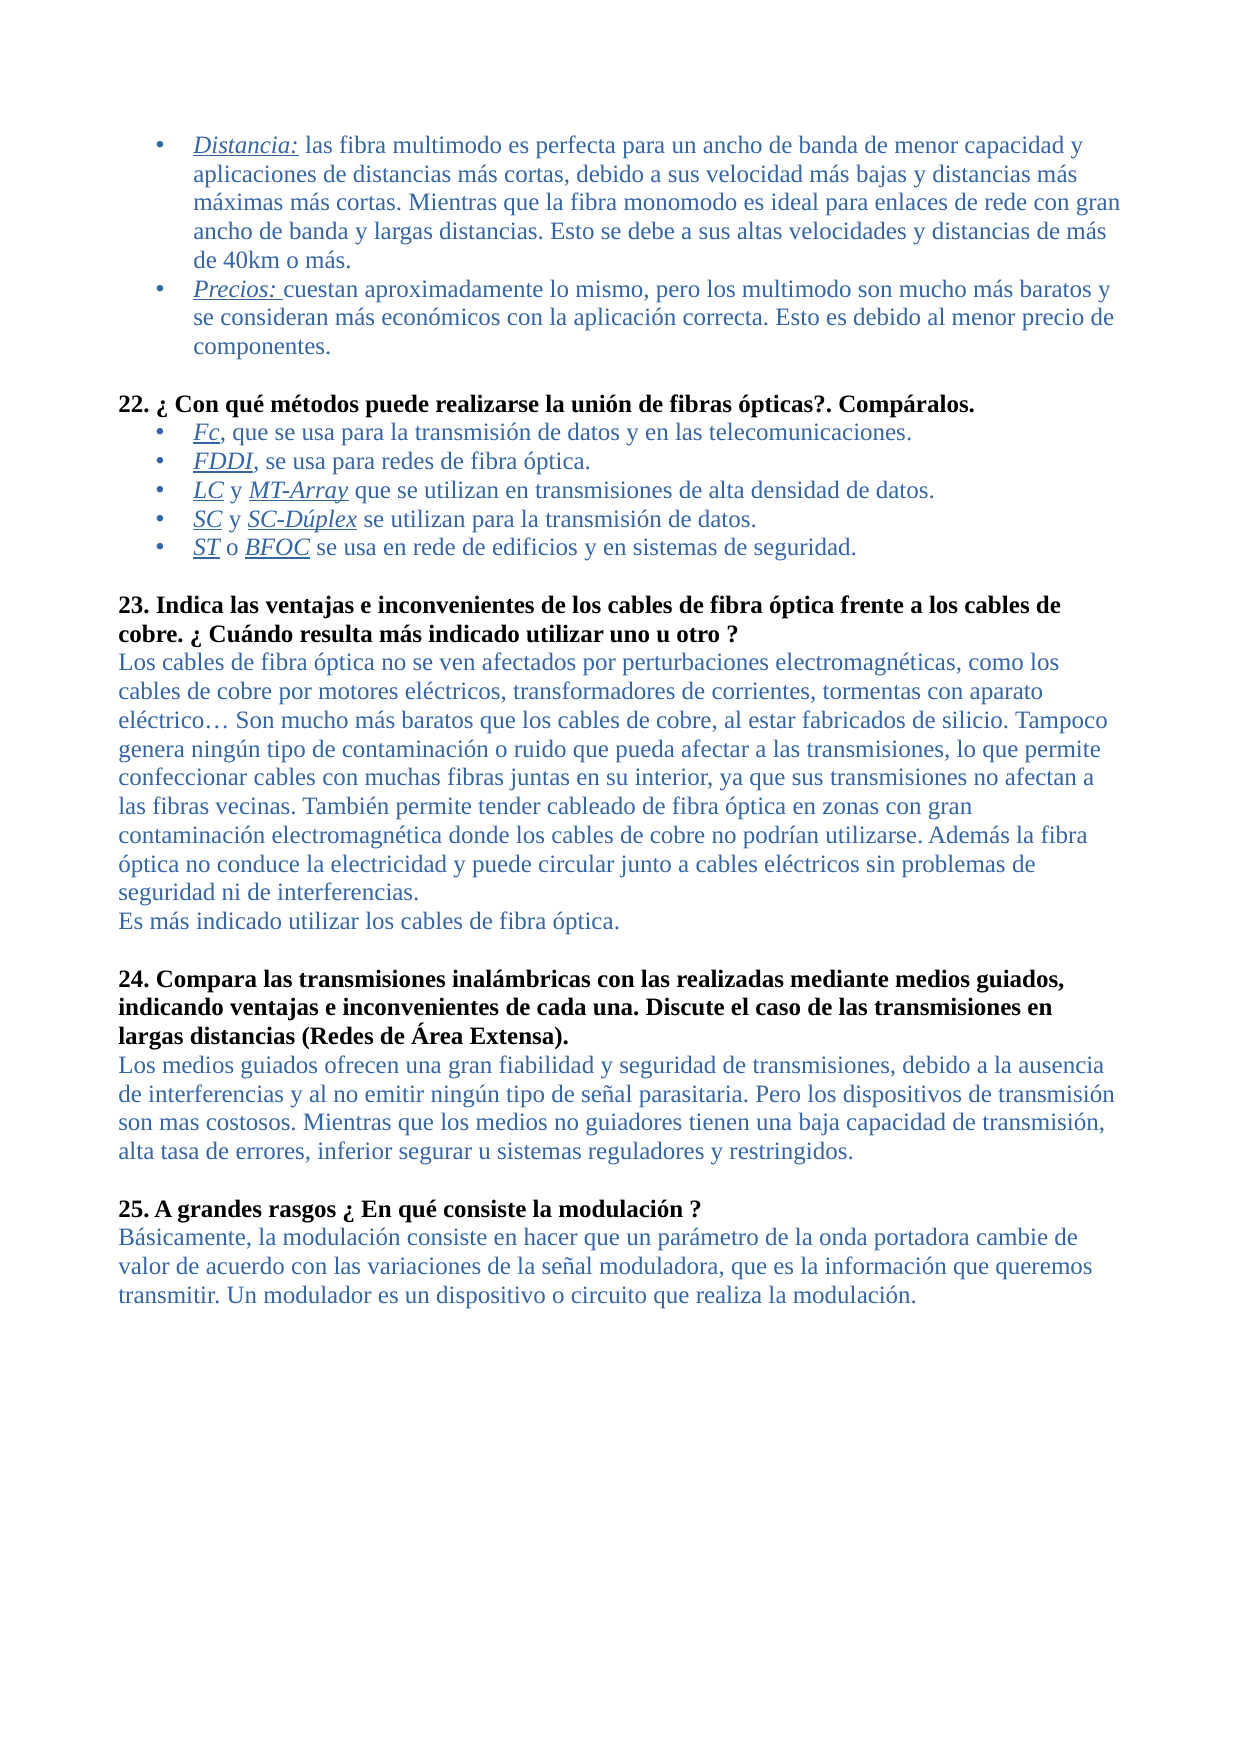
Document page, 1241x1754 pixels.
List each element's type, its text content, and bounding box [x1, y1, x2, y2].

text Los cables de fibra óptica no se ven afectados por perturbaciones electromagnéticas, como los cables de cobre por motores eléctricos, transformadores de corrientes, tormentas con aparato eléctrico… Son mucho más baratos que los cables de cobre, al estar fabricados de silicio. Tampoco genera ningún tipo de contaminación o ruido que pueda afectar a las transmisiones, lo que permite confeccionar cables con muchas fibras juntas en su interior, ya que sus transmisiones no afectan a las fibras vecinas. También permite tender cableado de fibra óptica en zonas con gran contaminación electromagnética donde los cables de cobre no podrían utilizarse. Además la fibra óptica no conduce la electricidad y puede circular junto a cables eléctricos sin problemas de seguridad ni de interferencias. [118, 647, 1122, 906]
list ST o BFOC se usa en rede de edificios y en sistemas de seguridad. [156, 532, 1122, 561]
text Los medios guiados ofrecen una gran fiabilidad y seguridad de transmisiones, debido a la ausencia de interferencias y al no emitir ningún tipo de señal parasitaria. Pero los dispositivos de transmisión son mas costosos. Mientras que los medios no guiadores tienen una baja capacidad de transmisión, alta tasa de errores, inferior segurar u sistemas reguladores y restringidos. [118, 1050, 1122, 1165]
list Precios: cuestan aproximadamente lo mismo, pero los multimodo son mucho más baratos y se consideran más económicos con la aplicación correcta. Esto es debido al menor precio de componentes. [156, 274, 1122, 360]
text 24. Compara las transmisiones inalámbricas con las realizadas mediante medios guiados, indicando ventajas e inconvenientes de cada una. Discute el caso de las transmisiones en largas distancias (Redes de Área Extensa). [118, 964, 1122, 1050]
list Distancia: las fibra multimodo es perfecta para un ancho de banda de menor capacidad y aplicaciones de distancias más cortas, debido a sus velocidad más bajas y distancias más máximas más cortas. Mientras que la fibra monomodo es ideal para enlaces de rede con gran ancho de banda y largas distancias. Esto se debe a sus altas velocidades y distancias de más de 40km o más. [156, 130, 1122, 274]
text 25. A grandes rasgos ¿ En qué consiste la modulación ? [118, 1194, 1122, 1222]
list Fc, que se usa para la transmisión de datos y en las telecomunicaciones. [156, 417, 1122, 446]
text 22. ¿ Con qué métodos puede realizarse la unión de fibras ópticas?. Compáralos. [118, 389, 1122, 417]
list FDDI, se usa para redes de fibra óptica. [156, 446, 1122, 475]
text 23. Indica las ventajas e inconvenientes de los cables de fibra óptica frente a los cables de cobre. ¿ Cuándo resulta más indicado utilizar uno u otro ? [118, 590, 1122, 647]
list LC y MT-Array que se utilizan en transmisiones de alta densidad de datos. [156, 475, 1122, 504]
text Es más indicado utilizar los cables de fibra óptica. [118, 906, 1122, 935]
text Básicamente, la modulación consiste en hacer que un parámetro de la onda portadora cambie de valor de acuerdo con las variaciones de la señal moduladora, que es la información que queremos transmitir. Un modulador es un dispositivo o circuito que realiza la modulación. [118, 1222, 1122, 1309]
list SC y SC-Dúplex se utilizan para la transmisión de datos. [156, 504, 1122, 532]
